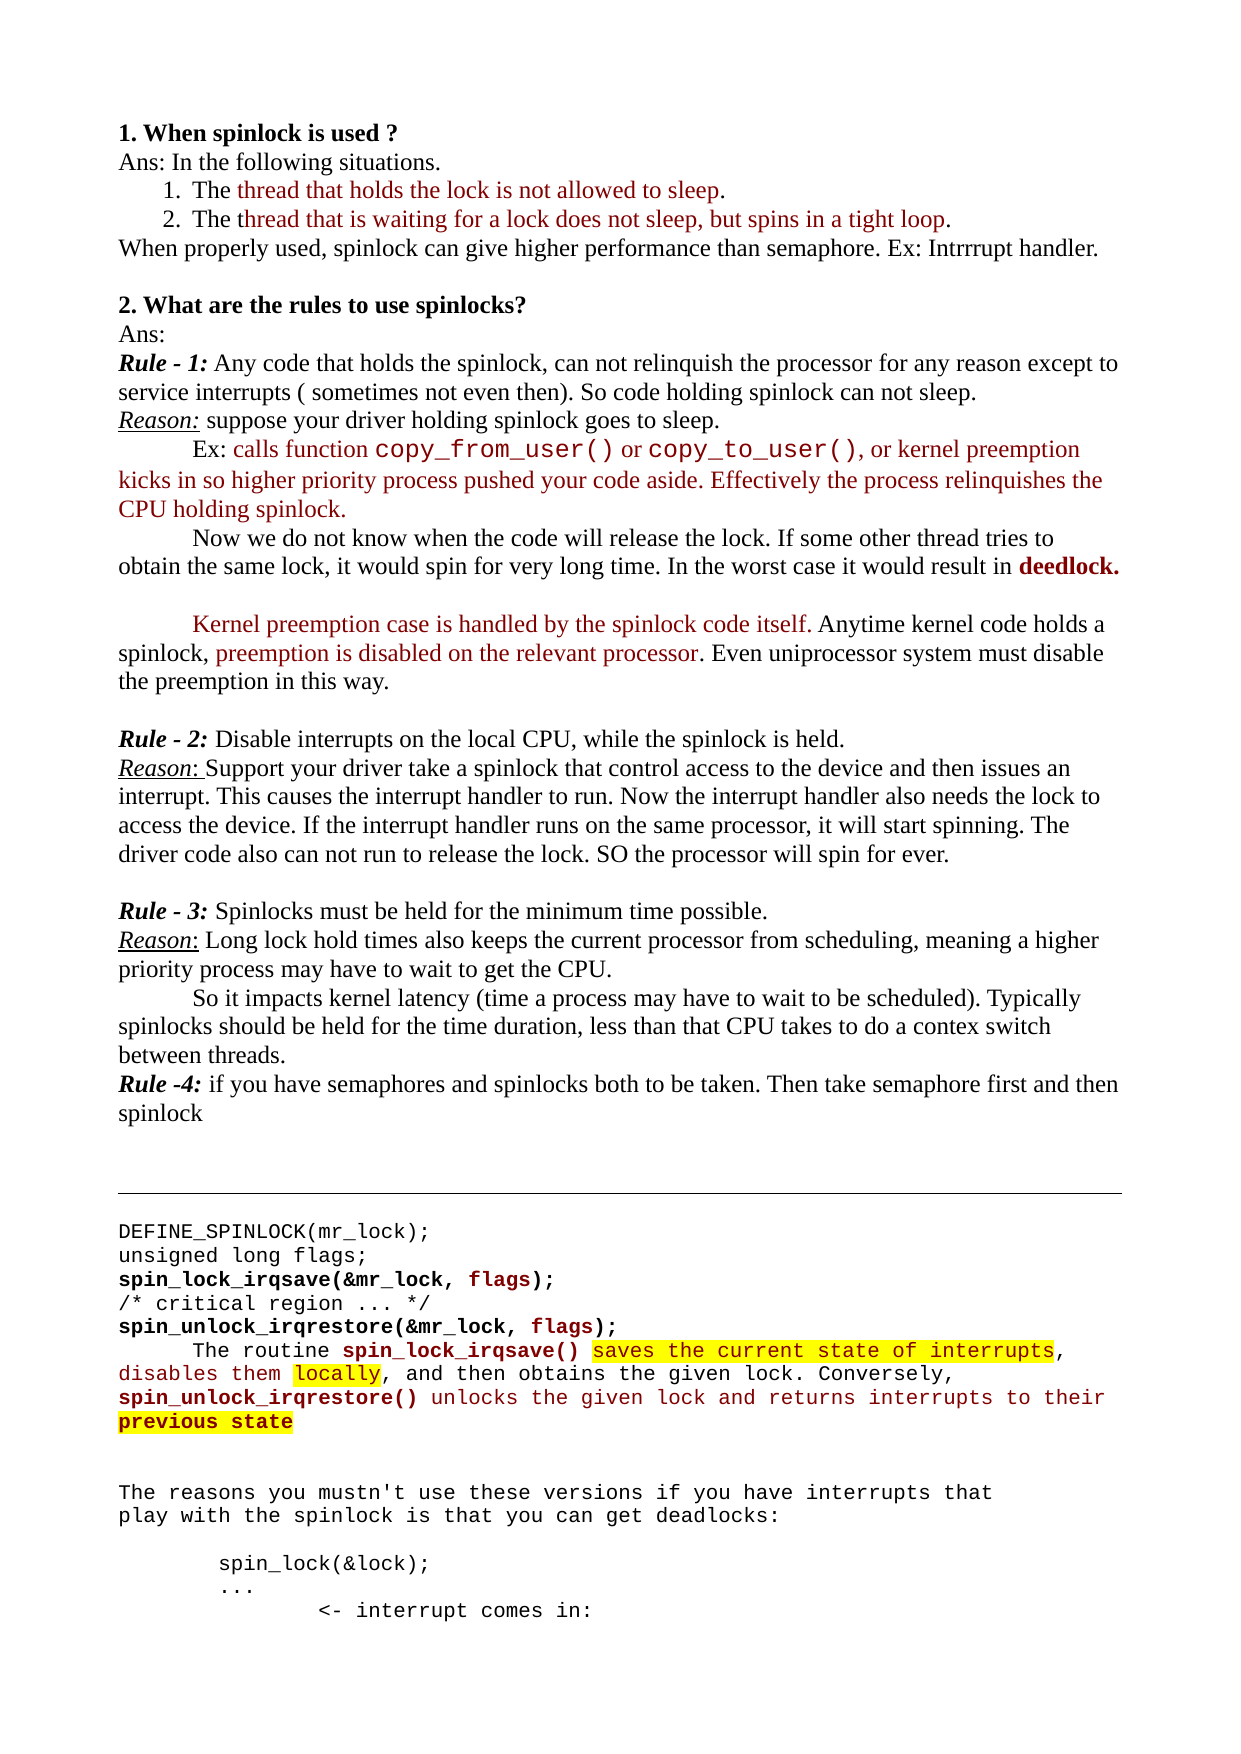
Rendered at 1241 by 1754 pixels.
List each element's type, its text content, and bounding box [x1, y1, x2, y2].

text Reason: Long lock hold times also keeps the current processor from scheduling, meaning a higher priority process may have to wait to get the CPU. [118, 925, 1122, 983]
text When properly used, spinlock can give higher performance than semaphore. Ex: Intrrrupt handler. [118, 233, 1122, 262]
text Rule - 3: Spinlocks must be held for the minimum time possible. [118, 896, 1122, 925]
text Ans: In the following situations. [118, 147, 1122, 176]
text 1. When spinlock is used ? [118, 118, 1122, 147]
text /* critical region ... */ [118, 1292, 1122, 1316]
text Rule -4: if you have semaphores and spinlocks both to be taken. Then take semaphore first and then spinlock [118, 1069, 1122, 1126]
text Reason: Support your driver take a spinlock that control access to the device and then issues an interrupt. This causes the interrupt handler to run. Now the interrupt handler also needs the lock to access the device. If the interrupt handler runs on the same processor, it will start spinning. The driver code also can not run to release the lock. SO the processor will spin for ever. [118, 753, 1122, 868]
text spin_unlock_irqrestore(&mr_lock, flags); [118, 1316, 1122, 1340]
list The thread that is waiting for a lock does not sleep, but spins in a tight loop. [162, 204, 1122, 233]
text play with the spinlock is that you can get deadlocks: [118, 1505, 1122, 1529]
text Rule - 1: Any code that holds the spinlock, can not relinquish the processor for any reason except to service interrupts ( sometimes not even then). So code holding spinlock can not sleep. [118, 348, 1122, 406]
text Reason: suppose your driver holding spinlock goes to sleep. [118, 406, 1122, 434]
text 2. What are the rules to use spinlocks? [118, 291, 1122, 319]
list The thread that holds the lock is not allowed to sleep. [162, 176, 1122, 204]
text <- interrupt comes in: [118, 1600, 1122, 1623]
text The reasons you mustn't use these versions if you have interrupts that [118, 1482, 1122, 1505]
text DEFINE_SPINLOCK(mr_lock); [118, 1222, 1122, 1245]
text ... [118, 1576, 1122, 1600]
text Ex: calls function copy_from_user() or copy_to_user(), or kernel preemption kicks in so higher priority process pushed your code aside. Effectively the process relinquishes the CPU holding spinlock. [118, 434, 1122, 523]
text Ans: [118, 319, 1122, 348]
text unsigned long flags; [118, 1245, 1122, 1269]
text Rule - 2: Disable interrupts on the local CPU, while the spinlock is held. [118, 724, 1122, 753]
text Kernel preemption case is handled by the spinlock code itself. Anytime kernel code holds a spinlock, preemption is disabled on the relevant processor. Even uniprocessor system must disable the preemption in this way. [118, 609, 1122, 695]
text The routine spin_lock_irqsave() saves the current state of interrupts, disables them locally, and then obtains the given lock. Conversely, spin_unlock_irqrestore() unlocks the given lock and returns interrupts to their previous state [118, 1340, 1122, 1434]
text Now we do not know when the code will release the lock. If some other thread tries to obtain the same lock, it would spin for very long time. In the worst case it would result in deedlock. [118, 523, 1122, 580]
text spin_lock_irqsave(&mr_lock, flags); [118, 1269, 1122, 1292]
text spin_lock(&lock); [118, 1553, 1122, 1576]
text So it impacts kernel latency (time a process may have to wait to be scheduled). Typically spinlocks should be held for the time duration, less than that CPU takes to do a contex switch between threads. [118, 983, 1122, 1069]
